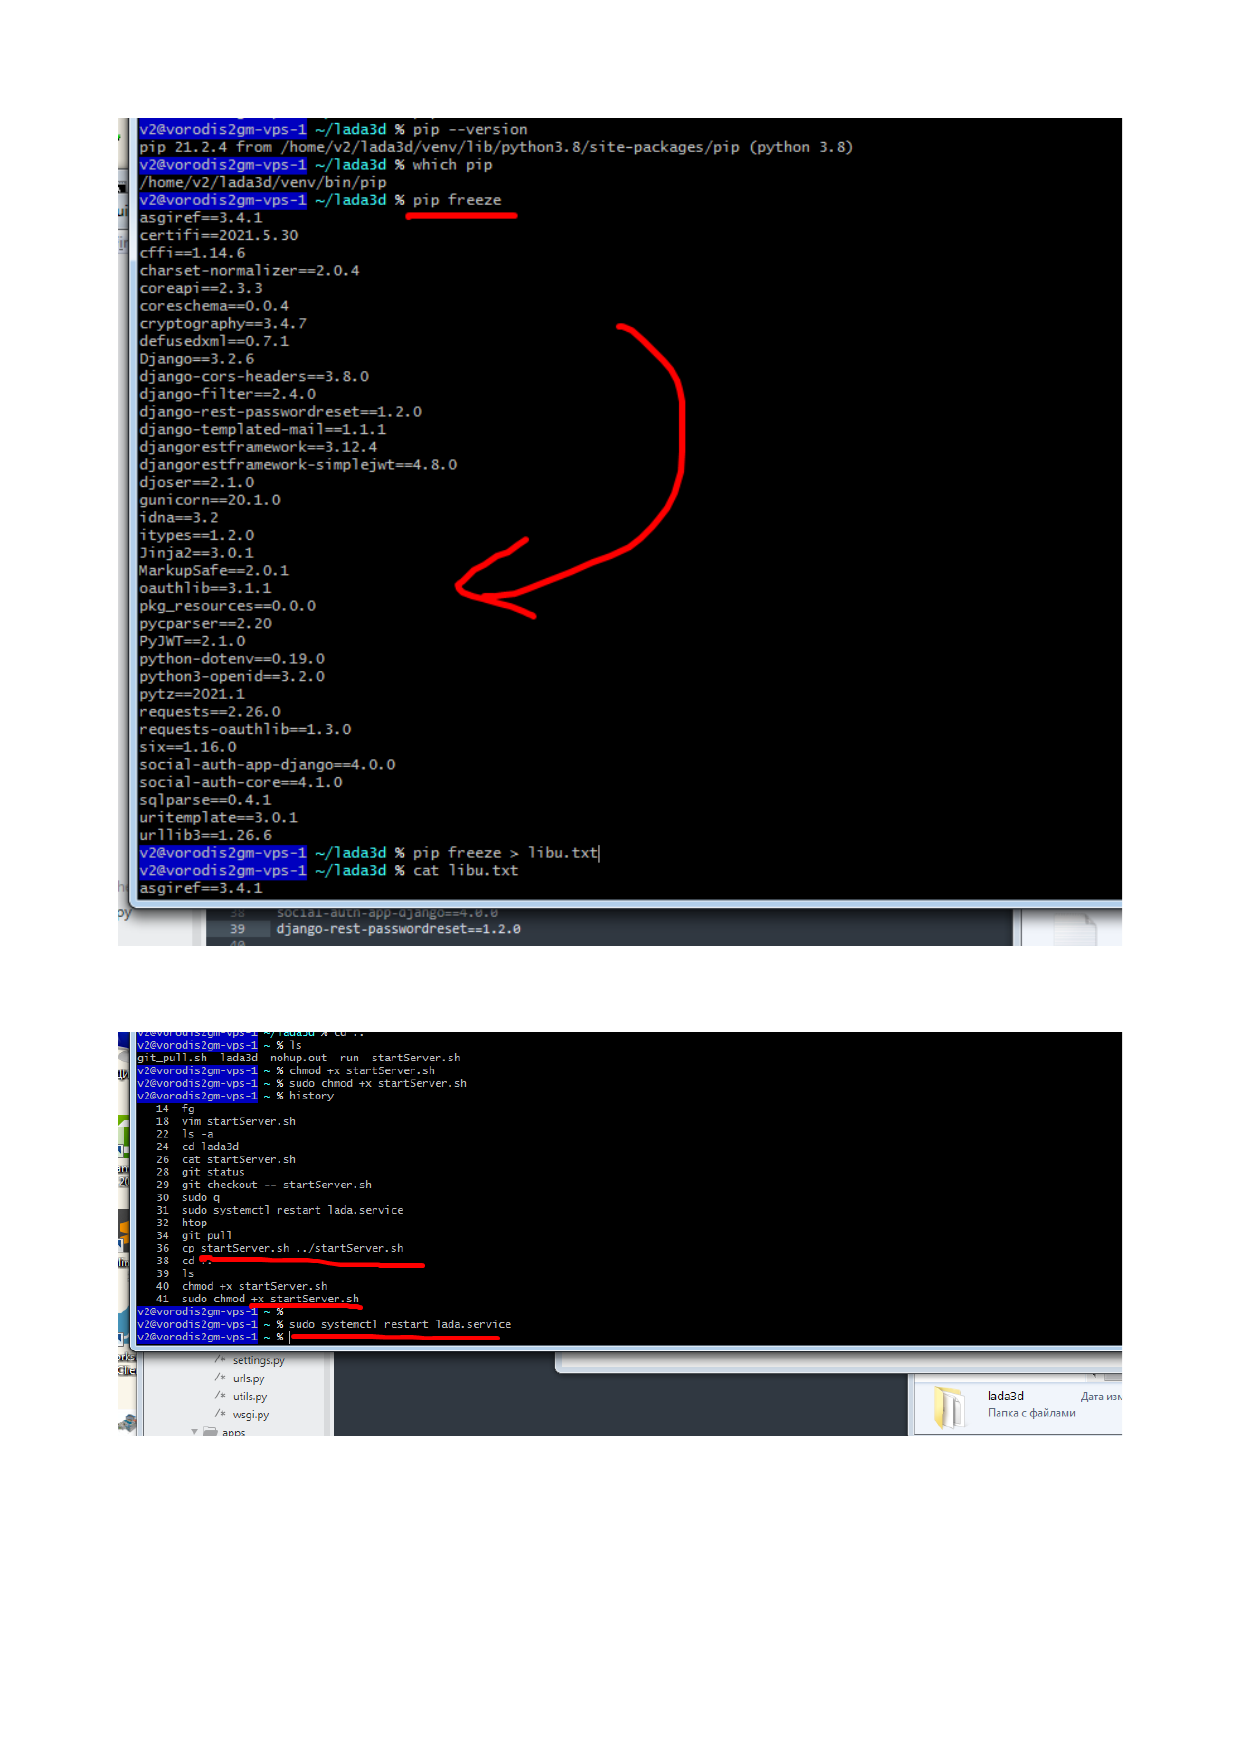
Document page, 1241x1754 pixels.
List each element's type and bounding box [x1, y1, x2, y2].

picture [118, 118, 1123, 946]
picture [118, 1032, 1123, 1436]
